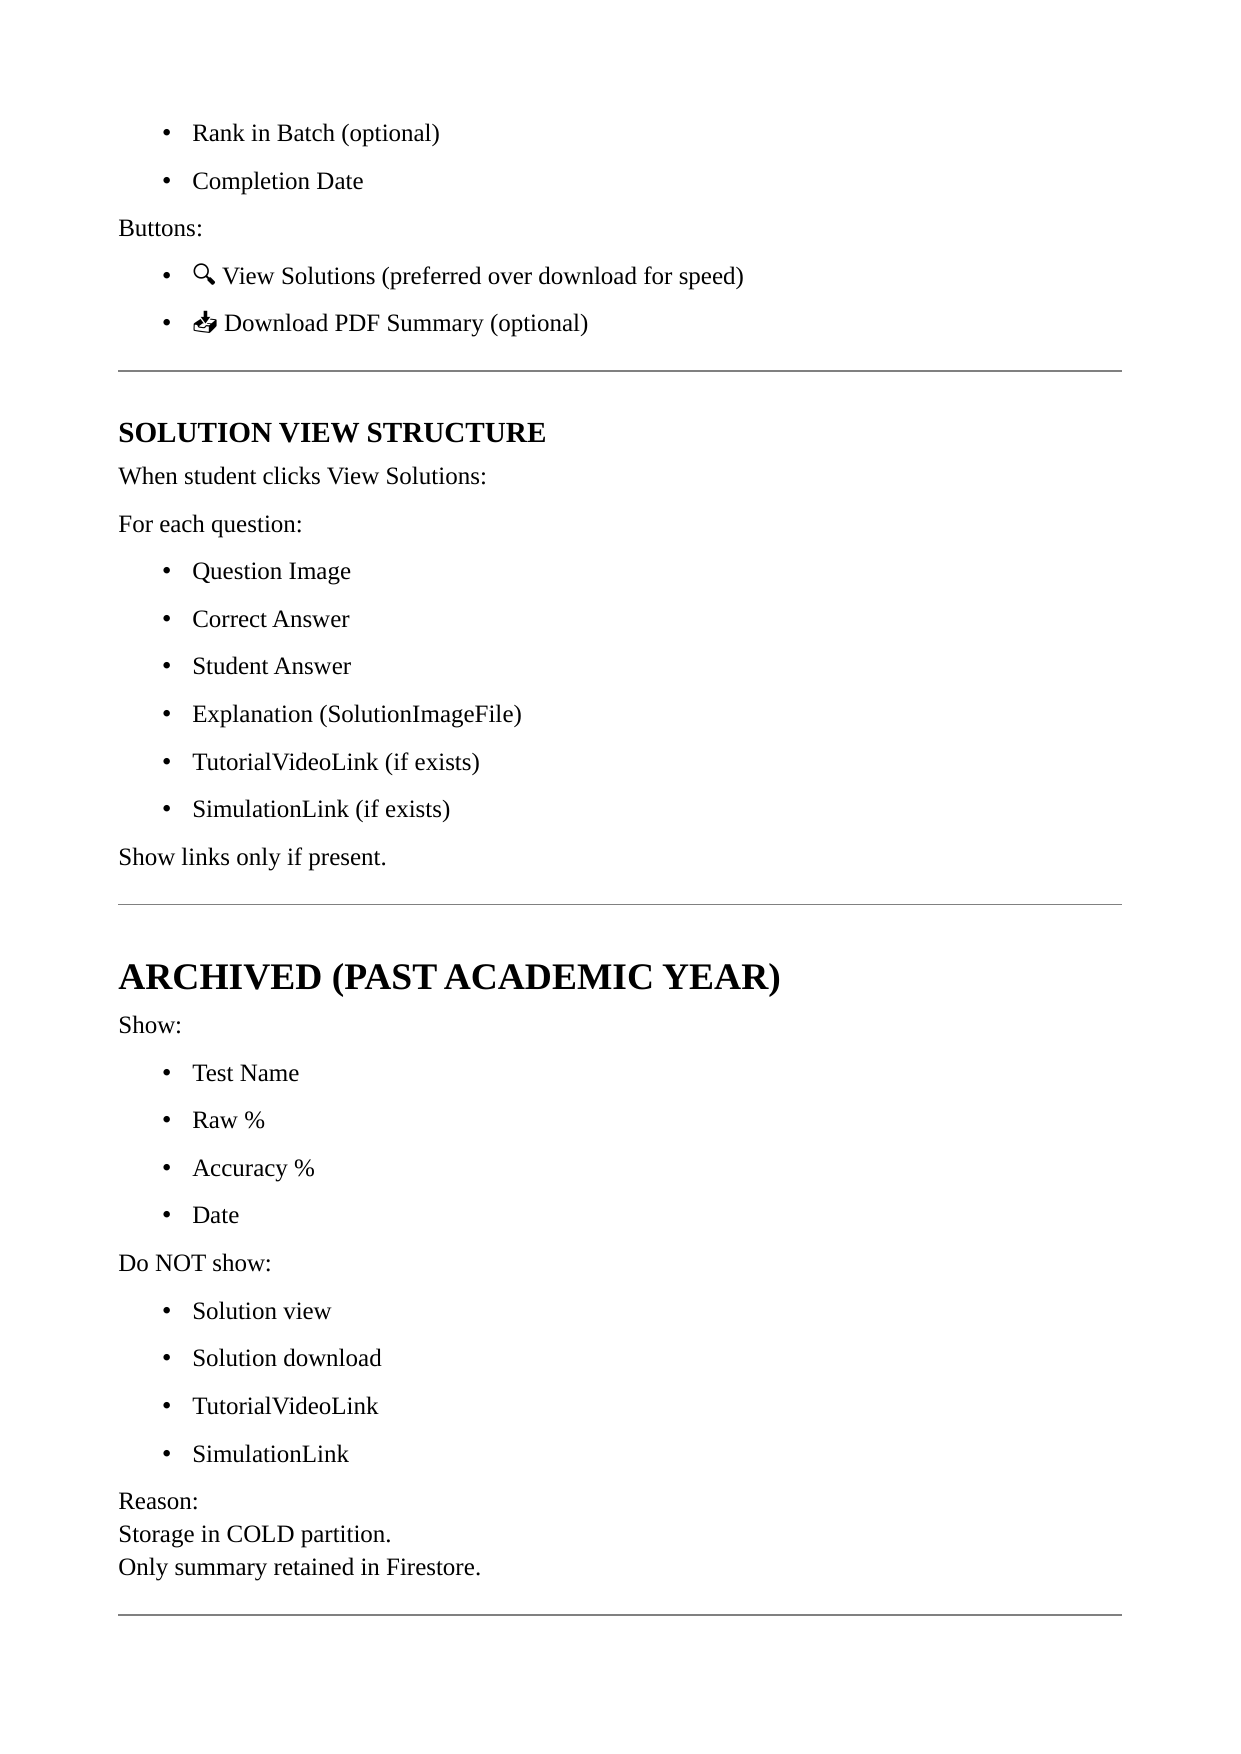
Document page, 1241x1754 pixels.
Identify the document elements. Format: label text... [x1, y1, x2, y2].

list Accuracy % [162, 1153, 1122, 1182]
list Date [162, 1201, 1122, 1229]
list SimulationLink [162, 1439, 1122, 1467]
text Show: [118, 1010, 1122, 1039]
text Buttons: [118, 213, 1122, 242]
text Do NOT show: [118, 1248, 1122, 1277]
list Solution view [162, 1296, 1122, 1324]
list SimulationLink (if exists) [162, 794, 1122, 823]
list Completion Date [162, 166, 1122, 194]
list Test Name [162, 1058, 1122, 1087]
list Correct Answer [162, 604, 1122, 633]
list Solution download [162, 1343, 1122, 1372]
list TutorialVideoLink (if exists) [162, 747, 1122, 775]
list 🔍 View Solutions (preferred over download for speed) [162, 261, 1122, 290]
list 📥 Download PDF Summary (optional) [162, 308, 1122, 337]
text Reason: Storage in COLD partition. Only summary retained in Firestore. [118, 1486, 1122, 1581]
list Raw % [162, 1105, 1122, 1134]
list Student Answer [162, 651, 1122, 680]
text When student clicks View Solutions: [118, 461, 1122, 490]
subtitle ARCHIVED (PAST ACADEMIC YEAR) [118, 954, 1122, 998]
text Show links only if present. [118, 842, 1122, 871]
list Explanation (SolutionImageFile) [162, 699, 1122, 728]
list Rank in Batch (optional) [162, 118, 1122, 147]
list Question Image [162, 556, 1122, 585]
subtitle SOLUTION VIEW STRUCTURE [118, 415, 1122, 448]
text For each question: [118, 509, 1122, 537]
list TutorialVideoLink [162, 1391, 1122, 1420]
